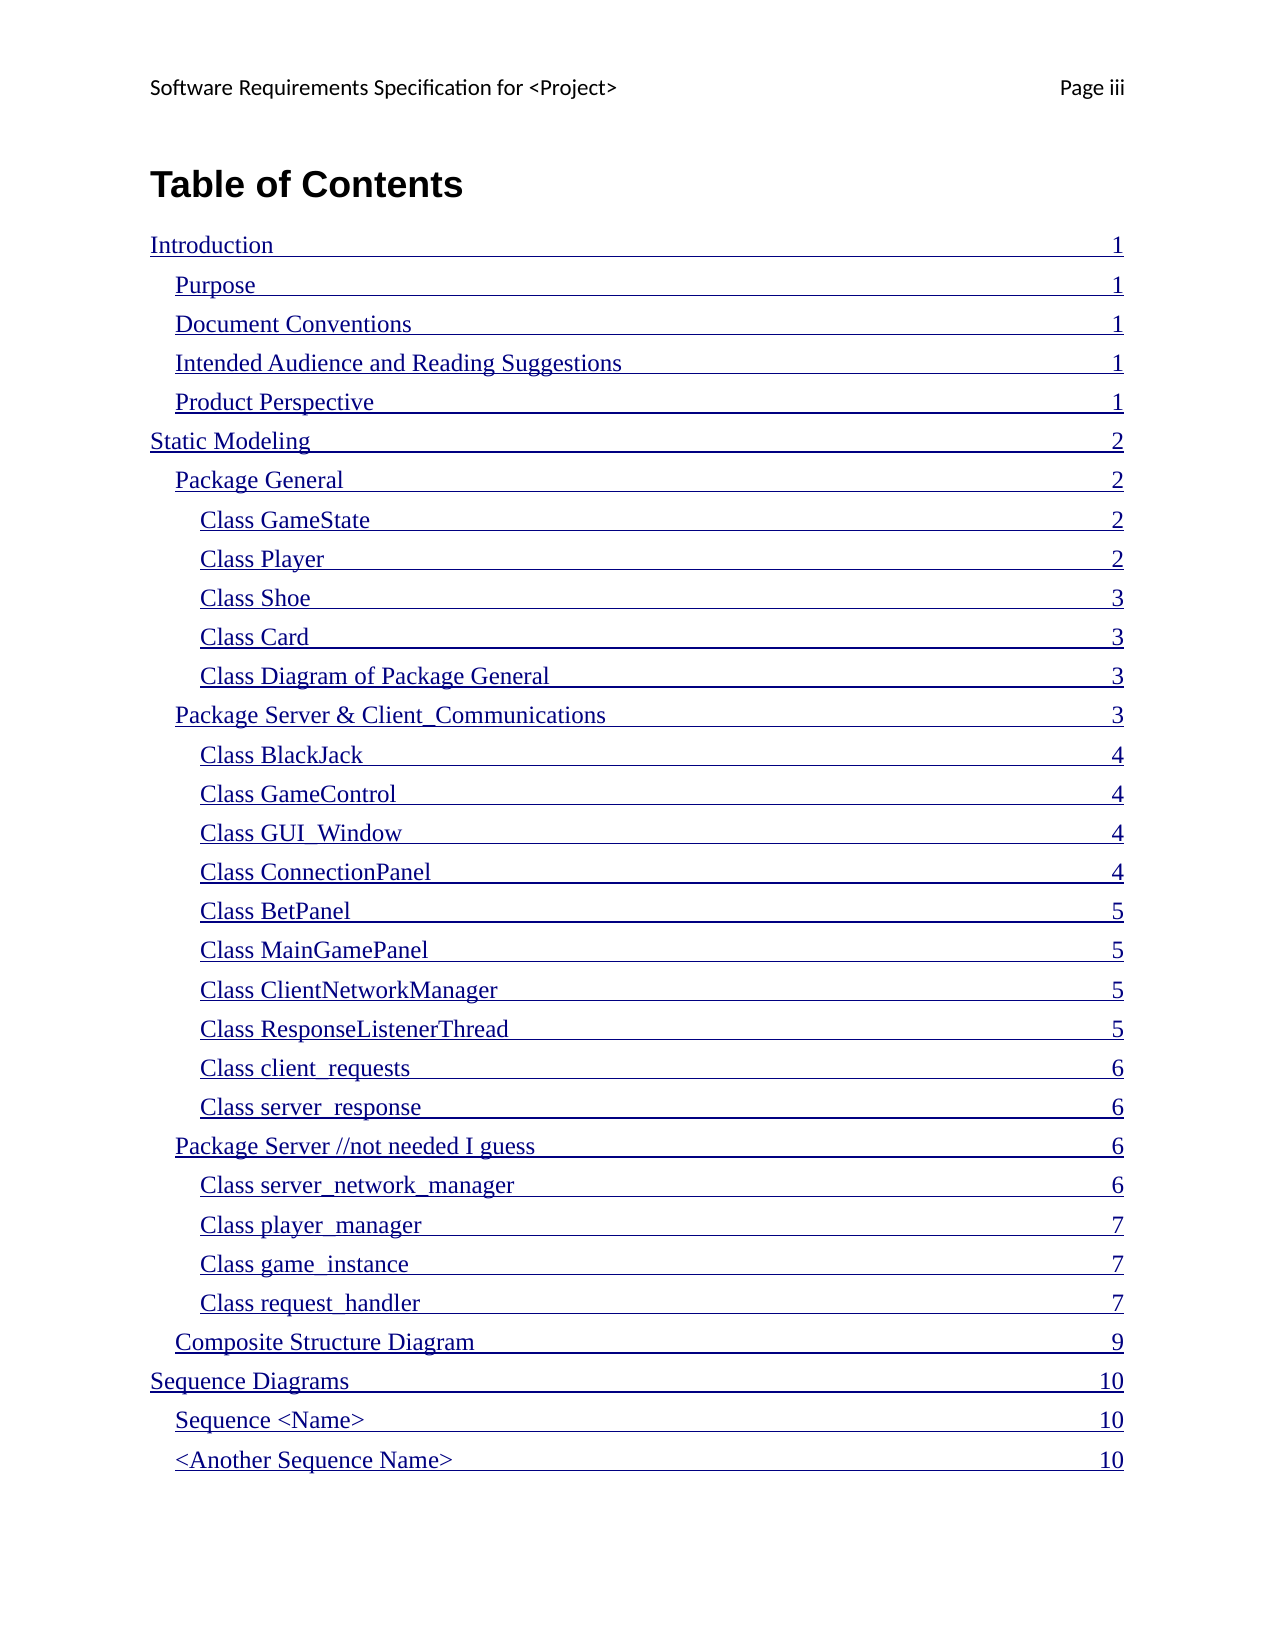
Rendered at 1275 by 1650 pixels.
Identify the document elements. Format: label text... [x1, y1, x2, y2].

text Class ConnectionPanel 4 [200, 857, 1125, 886]
text Class request_handler 7 [200, 1288, 1125, 1317]
text Class client_requests 6 [200, 1053, 1125, 1082]
text Package General 2 [175, 466, 1125, 494]
text Class ResponseListenerThread 5 [200, 1014, 1125, 1043]
text Composite Structure Diagram 9 [175, 1327, 1125, 1356]
text Introduction 1 [150, 231, 1125, 259]
text Intended Audience and Reading Suggestions 1 [175, 348, 1125, 377]
text Package Server & Client_Communications 3 [175, 701, 1125, 729]
text Class GameControl 4 [200, 779, 1125, 808]
text Static Modeling 2 [150, 426, 1125, 455]
text Class Diagram of Package General 3 [200, 661, 1125, 690]
text Class Card 3 [200, 622, 1125, 651]
text Table of Contents [150, 162, 1125, 206]
text Sequence Diagrams 10 [150, 1366, 1125, 1395]
text Package Server //not needed I guess 6 [175, 1131, 1125, 1160]
text Class BlackJack 4 [200, 740, 1125, 768]
text Document Conventions 1 [175, 309, 1125, 338]
text Class GameState 2 [200, 505, 1125, 533]
text Sequence <Name> 10 [175, 1406, 1125, 1434]
text Class server_network_manager 6 [200, 1171, 1125, 1199]
text Class player_manager 7 [200, 1210, 1125, 1238]
text Class GUI_Window 4 [200, 818, 1125, 847]
text Class MainGamePanel 5 [200, 936, 1125, 964]
text Class server_response 6 [200, 1092, 1125, 1121]
text Class ClientNetworkManager 5 [200, 975, 1125, 1003]
text Class Shoe 3 [200, 583, 1125, 612]
text Class BetPanel 5 [200, 896, 1125, 925]
text Product Perspective 1 [175, 387, 1125, 416]
text Class game_instance 7 [200, 1249, 1125, 1278]
text Class Player 2 [200, 544, 1125, 573]
text Purpose 1 [175, 270, 1125, 298]
text <Another Sequence Name> 10 [175, 1445, 1125, 1473]
